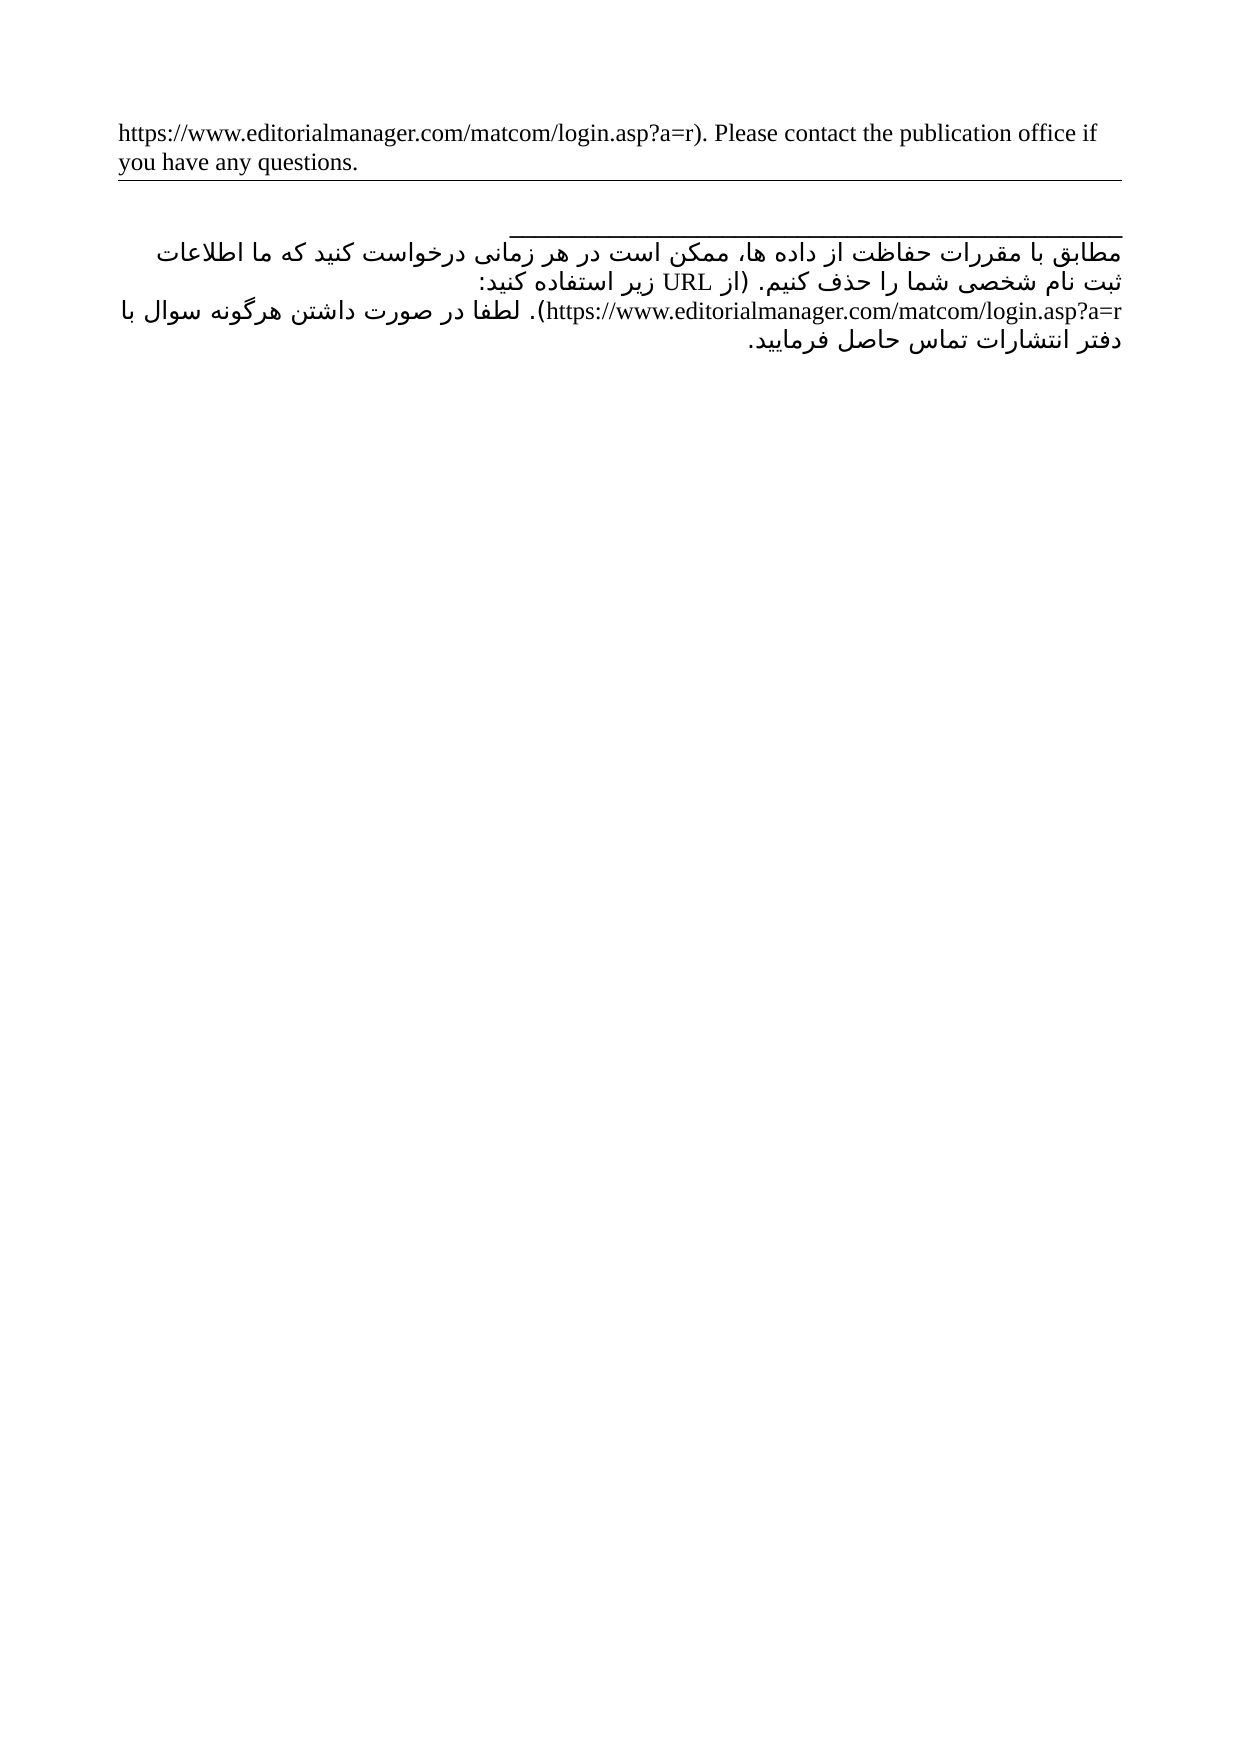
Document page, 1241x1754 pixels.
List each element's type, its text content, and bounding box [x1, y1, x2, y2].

text _________________________________________________ [118, 209, 1122, 238]
text https://www.editorialmanager.com/matcom/login.asp?a=r). Please contact the publication office if you have any questions. [118, 118, 1122, 180]
text مطابق با مقررات حفاظت از داده ها، ممکن است در هر زمانی درخواست کنید که ما اطلاعات ثبت نام شخصی شما را حذف کنیم. (از URL زیر استفاده کنید: https://www.editorialmanager.com/matcom/login.asp?a=r). لطفا در صورت داشتن هرگونه سوال با دفتر انتشارات تماس حاصل فرمایید. [118, 238, 1122, 355]
